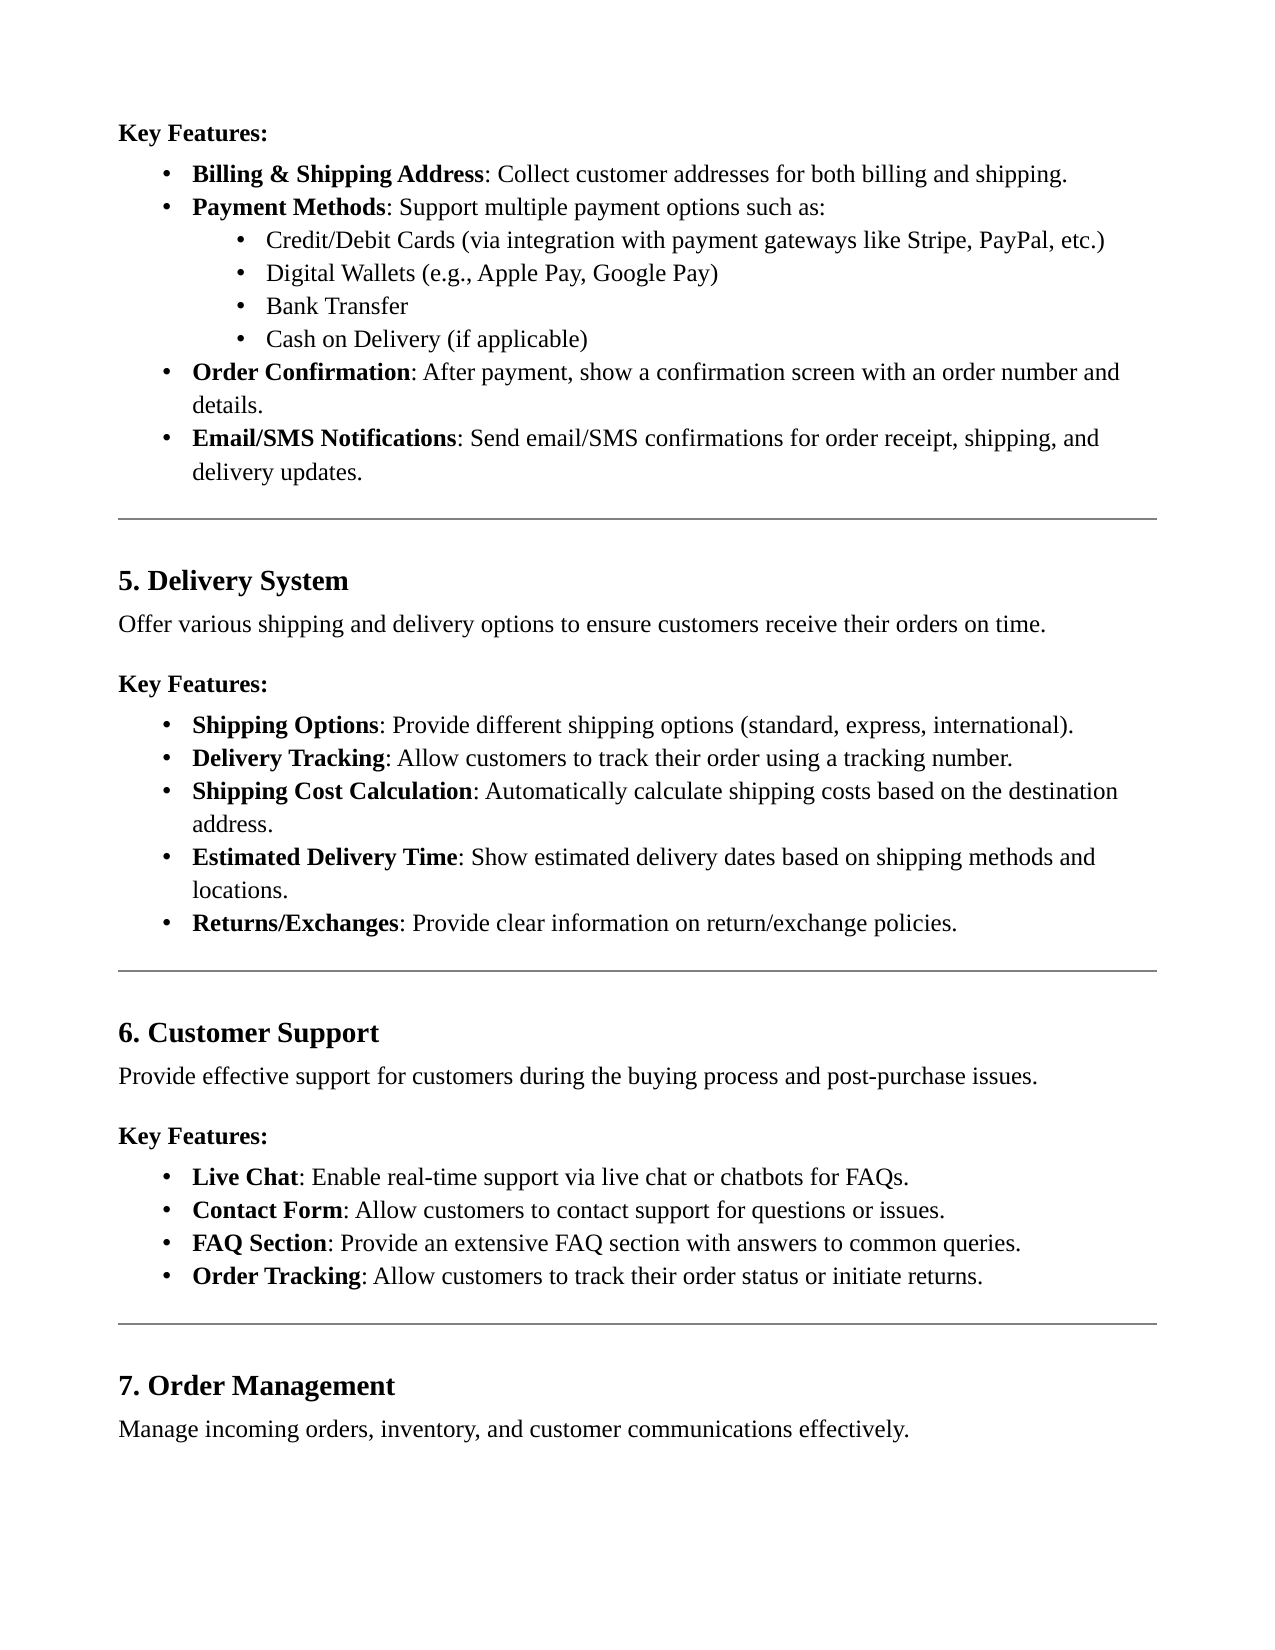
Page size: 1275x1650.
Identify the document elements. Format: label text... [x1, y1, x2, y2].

list Payment Methods: Support multiple payment options such as: [162, 192, 1157, 221]
subtitle Key Features: [118, 669, 1157, 698]
list Bank Transfer [236, 291, 1157, 320]
subtitle Key Features: [118, 1121, 1157, 1150]
text Offer various shipping and delivery options to ensure customers receive their orders on time. [118, 609, 1157, 638]
list Estimated Delivery Time: Show estimated delivery dates based on shipping methods and locations. [162, 842, 1157, 904]
list FAQ Section: Provide an extensive FAQ section with answers to common queries. [162, 1228, 1157, 1257]
list Order Tracking: Allow customers to track their order status or initiate returns. [162, 1261, 1157, 1290]
list Billing & Shipping Address: Collect customer addresses for both billing and shipping. [162, 159, 1157, 188]
subtitle 6. Customer Support [118, 1015, 1157, 1048]
list Credit/Debit Cards (via integration with payment gateways like Stripe, PayPal, etc.) [236, 225, 1157, 254]
text Manage incoming orders, inventory, and customer communications effectively. [118, 1414, 1157, 1443]
subtitle Key Features: [118, 118, 1157, 147]
list Shipping Options: Provide different shipping options (standard, express, international). [162, 710, 1157, 739]
list Order Confirmation: After payment, show a confirmation screen with an order number and details. [162, 357, 1157, 419]
subtitle 7. Order Management [118, 1368, 1157, 1401]
list Email/SMS Notifications: Send email/SMS confirmations for order receipt, shipping, and delivery updates. [162, 423, 1157, 485]
subtitle 5. Delivery System [118, 563, 1157, 597]
list Delivery Tracking: Allow customers to track their order using a tracking number. [162, 743, 1157, 772]
list Digital Wallets (e.g., Apple Pay, Google Pay) [236, 258, 1157, 287]
text Provide effective support for customers during the buying process and post-purchase issues. [118, 1061, 1157, 1090]
list Shipping Cost Calculation: Automatically calculate shipping costs based on the destination address. [162, 776, 1157, 838]
list Returns/Exchanges: Provide clear information on return/exchange policies. [162, 908, 1157, 937]
list Live Chat: Enable real-time support via live chat or chatbots for FAQs. [162, 1162, 1157, 1191]
list Contact Form: Allow customers to contact support for questions or issues. [162, 1195, 1157, 1224]
list Cash on Delivery (if applicable) [236, 324, 1157, 353]
